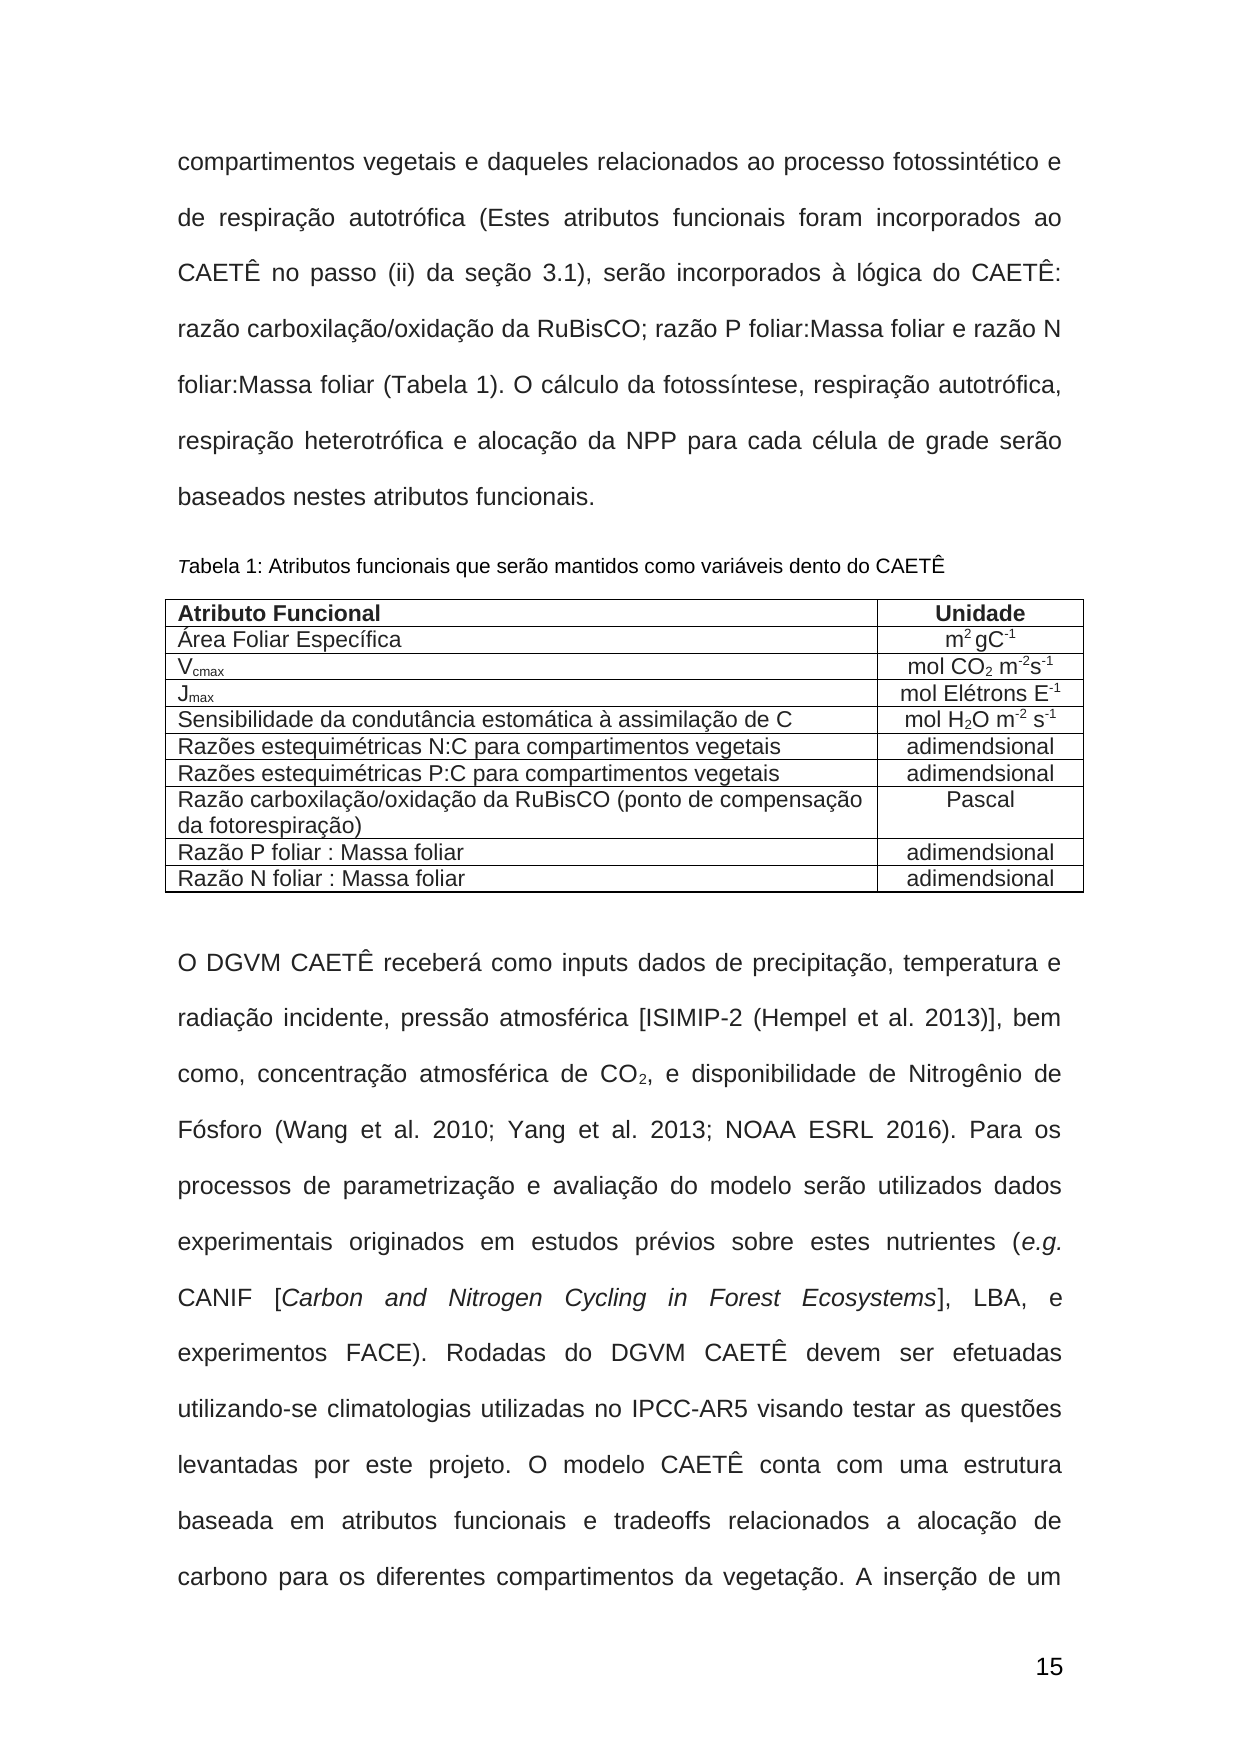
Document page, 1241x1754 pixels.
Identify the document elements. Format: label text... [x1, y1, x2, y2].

table_cell adimendsional [878, 760, 1083, 786]
table_cell Razão carboxilação/oxidação da RuBisCO (ponto de compensação da fotorespiração) [166, 787, 877, 838]
table_cell Jmax [166, 680, 877, 706]
table_cell Área Foliar Específica [166, 627, 877, 652]
text Tabela 1: Atributos funcionais que serão mantidos como variáveis dento do CAETÊ [177, 555, 1063, 578]
table_cell adimendsional [878, 734, 1083, 759]
table_cell m2 gC-1 [878, 627, 1083, 652]
table_cell mol Elétrons E-1 [878, 680, 1083, 706]
table_cell Razão N foliar : Massa foliar [166, 866, 877, 891]
table_cell adimendsional [878, 866, 1083, 891]
table_cell adimendsional [878, 839, 1083, 865]
table_cell Vcmax [166, 654, 877, 679]
table_cell mol H2O m-2 s-1 [878, 707, 1083, 732]
table_cell Sensibilidade da condutância estomática à assimilação de C [166, 707, 877, 732]
table_cell Razões estequimétricas N:C para compartimentos vegetais [166, 734, 877, 759]
text compartimentos vegetais e daqueles relacionados ao processo fotossintético e de respiração autotrófica (Estes atributos funcionais foram incorporados ao CAETÊ no passo (ii) da seção 3.1), serão incorporados à lógica do CAETÊ: razão carboxilação/oxidação da RuBisCO; razão P foliar:Massa foliar e razão N foliar:Massa foliar (Tabela 1). O cálculo da fotossíntese, respiração autotrófica, respiração heterotrófica e alocação da NPP para cada célula de grade serão baseados nestes atributos funcionais. [177, 148, 1063, 511]
table_header Unidade [878, 600, 1083, 626]
text O DGVM CAETÊ receberá como inputs dados de precipitação, temperatura e radiação incidente, pressão atmosférica [ISIMIP-2 (Hempel et al. 2013)], bem como, concentração atmosférica de CO2, e disponibilidade de Nitrogênio de Fósforo (Wang et al. 2010; Yang et al. 2013; NOAA ESRL 2016). Para os processos de parametrização e avaliação do modelo serão utilizados dados experimentais originados em estudos prévios sobre estes nutrientes (e.g. CANIF [Carbon and Nitrogen Cycling in Forest Ecosystems], LBA, e experimentos FACE). Rodadas do DGVM CAETÊ devem ser efetuadas utilizando-se climatologias utilizadas no IPCC-AR5 visando testar as questões levantadas por este projeto. O modelo CAETÊ conta com uma estrutura baseada em atributos funcionais e tradeoffs relacionados a alocação de carbono para os diferentes compartimentos da vegetação. A inserção de um [177, 948, 1063, 1590]
table_cell Pascal [878, 787, 1083, 838]
table_cell Razão P foliar : Massa foliar [166, 839, 877, 865]
table_cell Razões estequimétricas P:C para compartimentos vegetais [166, 760, 877, 786]
table_header Atributo Funcional [166, 600, 877, 626]
table_cell mol CO2 m-2s-1 [878, 654, 1083, 679]
